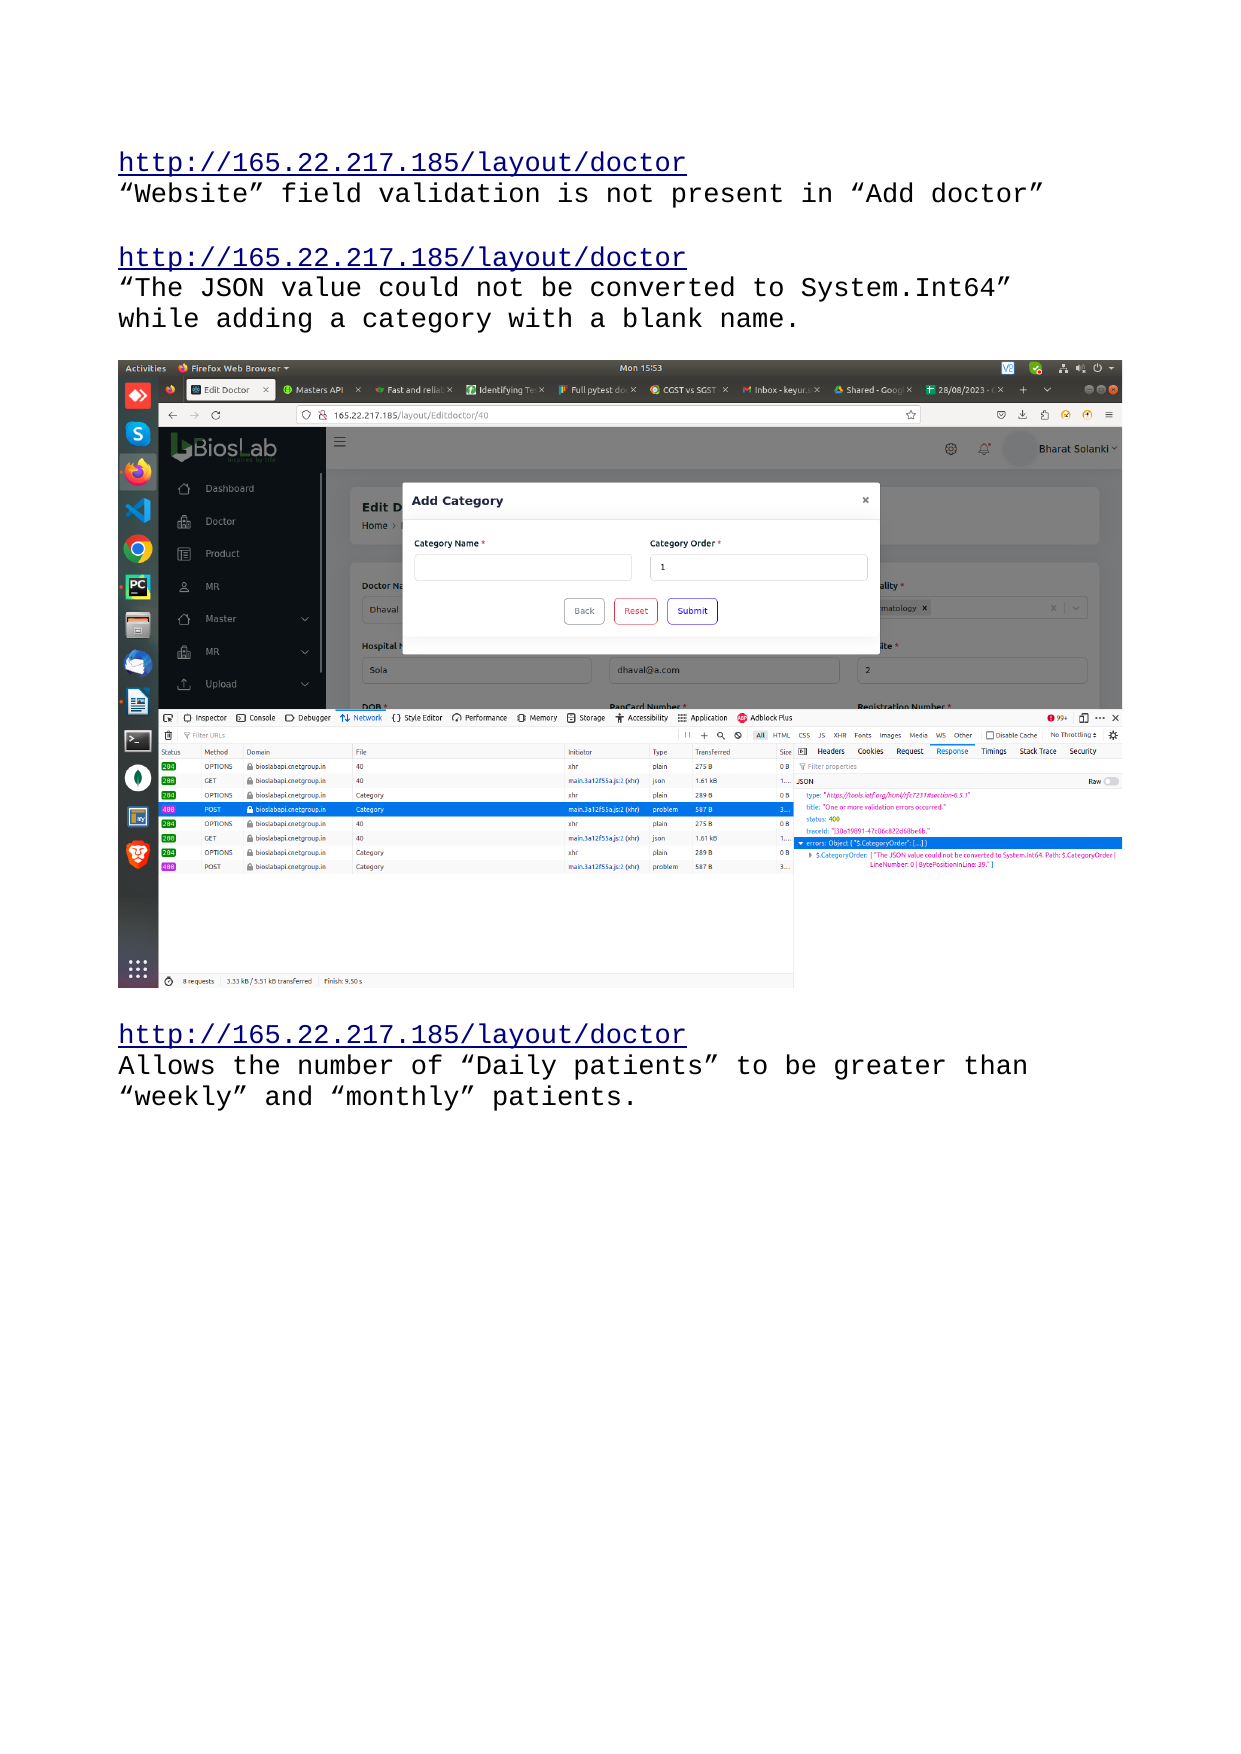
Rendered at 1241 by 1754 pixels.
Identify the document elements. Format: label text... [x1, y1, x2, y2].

text http://165.22.217.185/layout/doctor [118, 243, 1122, 274]
text while adding a category with a blank name. [118, 305, 1122, 336]
text http://165.22.217.185/layout/doctor [118, 149, 1122, 179]
text Allows the number of “Daily patients” to be greater than “weekly” and “monthly” patients. [118, 1052, 1122, 1113]
text http://165.22.217.185/layout/doctor [118, 1021, 1122, 1052]
text “The JSON value could not be converted to System.Int64” [118, 274, 1122, 305]
picture [118, 360, 1123, 988]
text “Website” field validation is not present in “Add doctor” [118, 179, 1122, 210]
